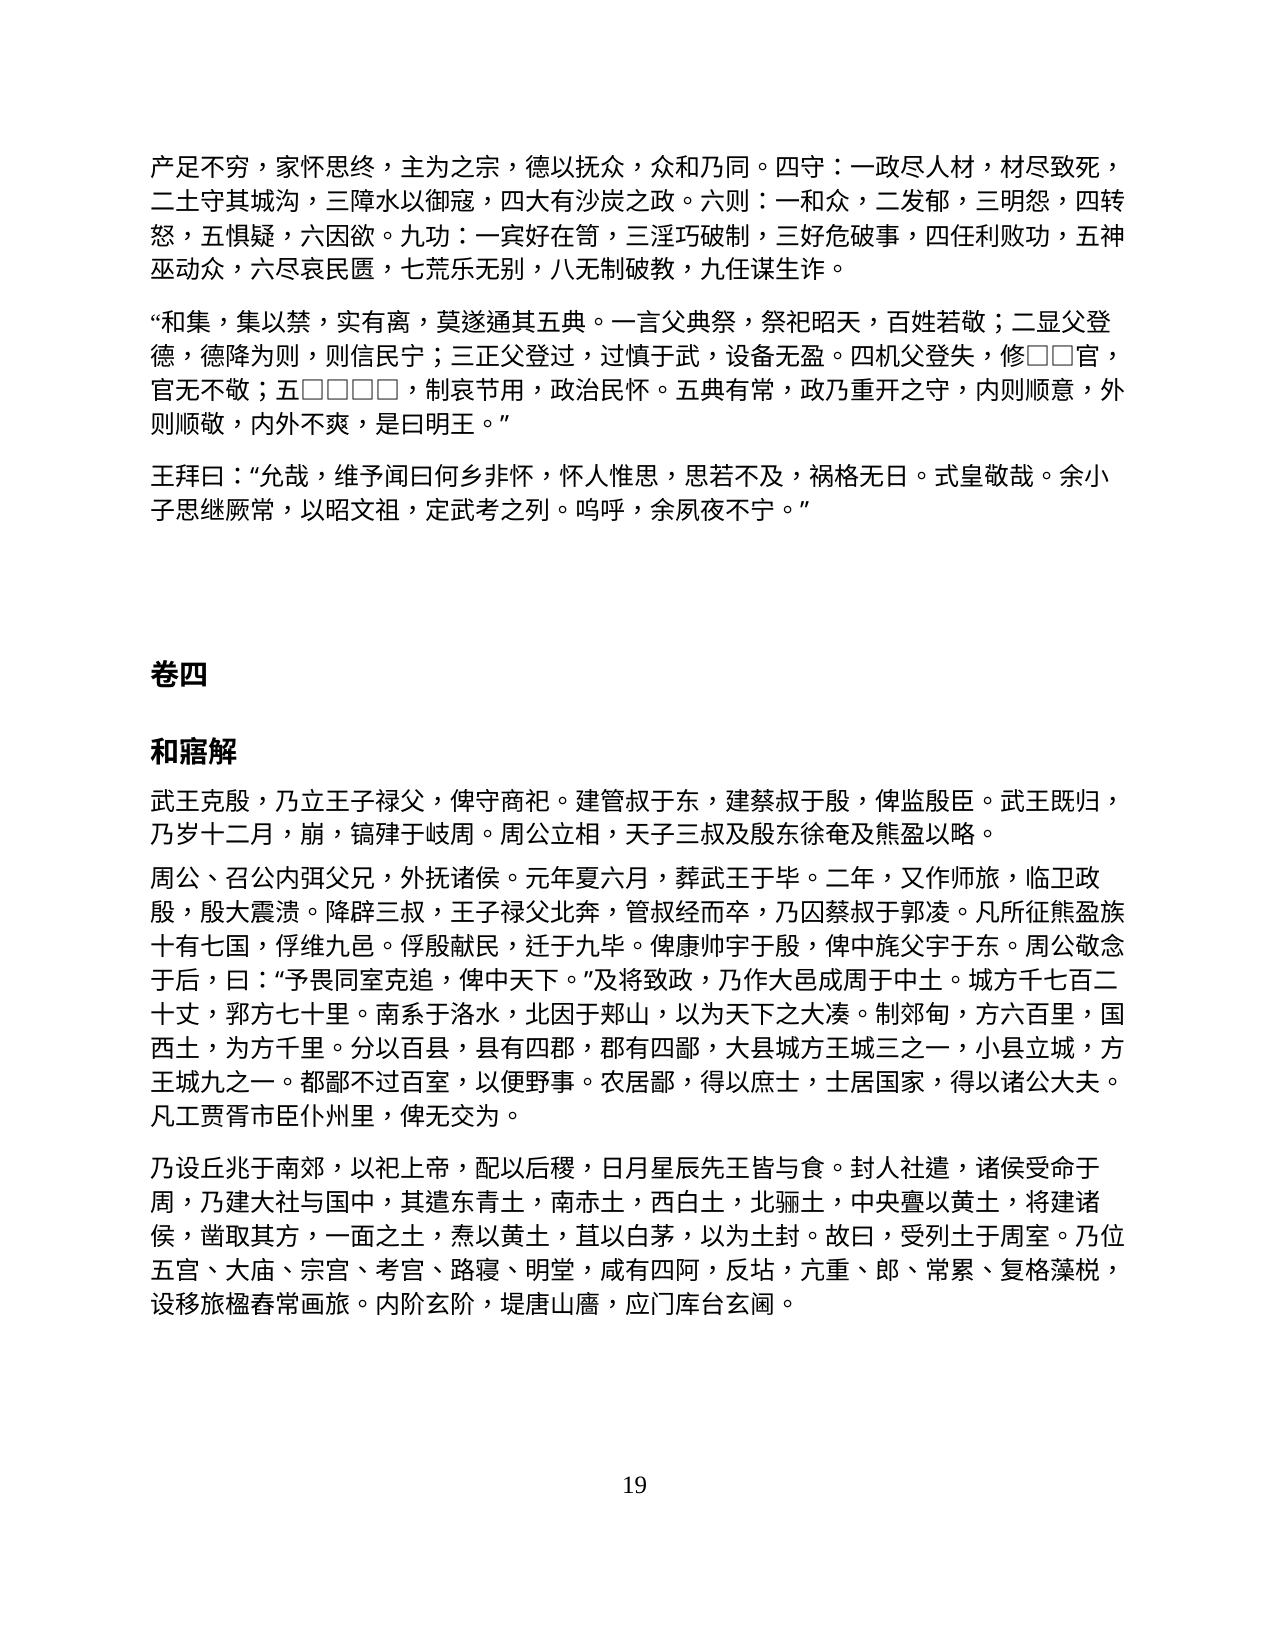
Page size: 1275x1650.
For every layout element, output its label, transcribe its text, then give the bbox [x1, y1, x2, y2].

subtitle 和寤解 [150, 731, 1125, 771]
subtitle 卷四 [150, 654, 1125, 693]
text 武王克殷，乃立王子禄父，俾守商祀。建管叔于东，建蔡叔于殷，俾监殷臣。武王既归，乃岁十二月，崩，镐肂于岐周。周公立相，天子三叔及殷东徐奄及熊盈以略。 [150, 783, 1125, 851]
text 周公、召公内弭父兄，外抚诸侯。元年夏六月，葬武王于毕。二年，又作师旅，临卫政殷，殷大震溃。降辟三叔，王子禄父北奔，管叔经而卒，乃囚蔡叔于郭凌。凡所征熊盈族十有七国，俘维九邑。俘殷献民，迁于九毕。俾康帅宇于殷，俾中旄父宇于东。周公敬念于后，曰：“予畏同室克追，俾中天下。”及将致政，乃作大邑成周于中土。城方千七百二十丈，郛方七十里。南系于洛水，北因于郏山，以为天下之大凑。制郊甸，方六百里，国西土，为方千里。分以百县，县有四郡，郡有四鄙，大县城方王城三之一，小县立城，方王城九之一。都鄙不过百室，以便野事。农居鄙，得以庶士，士居国家，得以诸公大夫。凡工贾胥市臣仆州里，俾无交为。 [150, 860, 1125, 1133]
text 乃设丘兆于南郊，以祀上帝，配以后稷，日月星辰先王皆与食。封人社遣，诸侯受命于周，乃建大社与国中，其遣东青土，南赤土，西白土，北骊土，中央亹以黄土，将建诸侯，凿取其方，一面之土，焘以黄土，苴以白茅，以为土封。故曰，受列土于周室。乃位五宫、大庙、宗宫、考宫、路寝、明堂，咸有四阿，反坫，亢重、郎、常累、复格藻棁，设移旅楹舂常画旅。内阶玄阶，堤唐山廧，应门库台玄阃。 [150, 1151, 1125, 1321]
text “和集，集以禁，实有离，莫遂通其五典。一言父典祭，祭祀昭天，百姓若敬；二显父登德，德降为则，则信民宁；三正父登过，过慎于武，设备无盈。四机父登失，修□□官，官无不敬；五□□□□，制哀节用，政治民怀。五典有常，政乃重开之守，内则顺意，外则顺敬，内外不爽，是曰明王。” [150, 304, 1125, 440]
text 王拜曰：“允哉，维予闻曰何乡非怀，怀人惟思，思若不及，祸格无日。式皇敬哉。余小子思继厥常，以昭文祖，定武考之列。呜呼，余夙夜不宁。” [150, 458, 1125, 526]
text 产足不穷，家怀思终，主为之宗，德以抚众，众和乃同。四守：一政尽人材，材尽致死，二土守其城沟，三障水以御寇，四大有沙炭之政。六则：一和众，二发郁，三明怨，四转怒，五惧疑，六因欲。九功：一宾好在笥，三淫巧破制，三好危破事，四任利败功，五神巫动众，六尽哀民匮，七荒乐无别，八无制破教，九任谋生诈。 [150, 150, 1125, 286]
